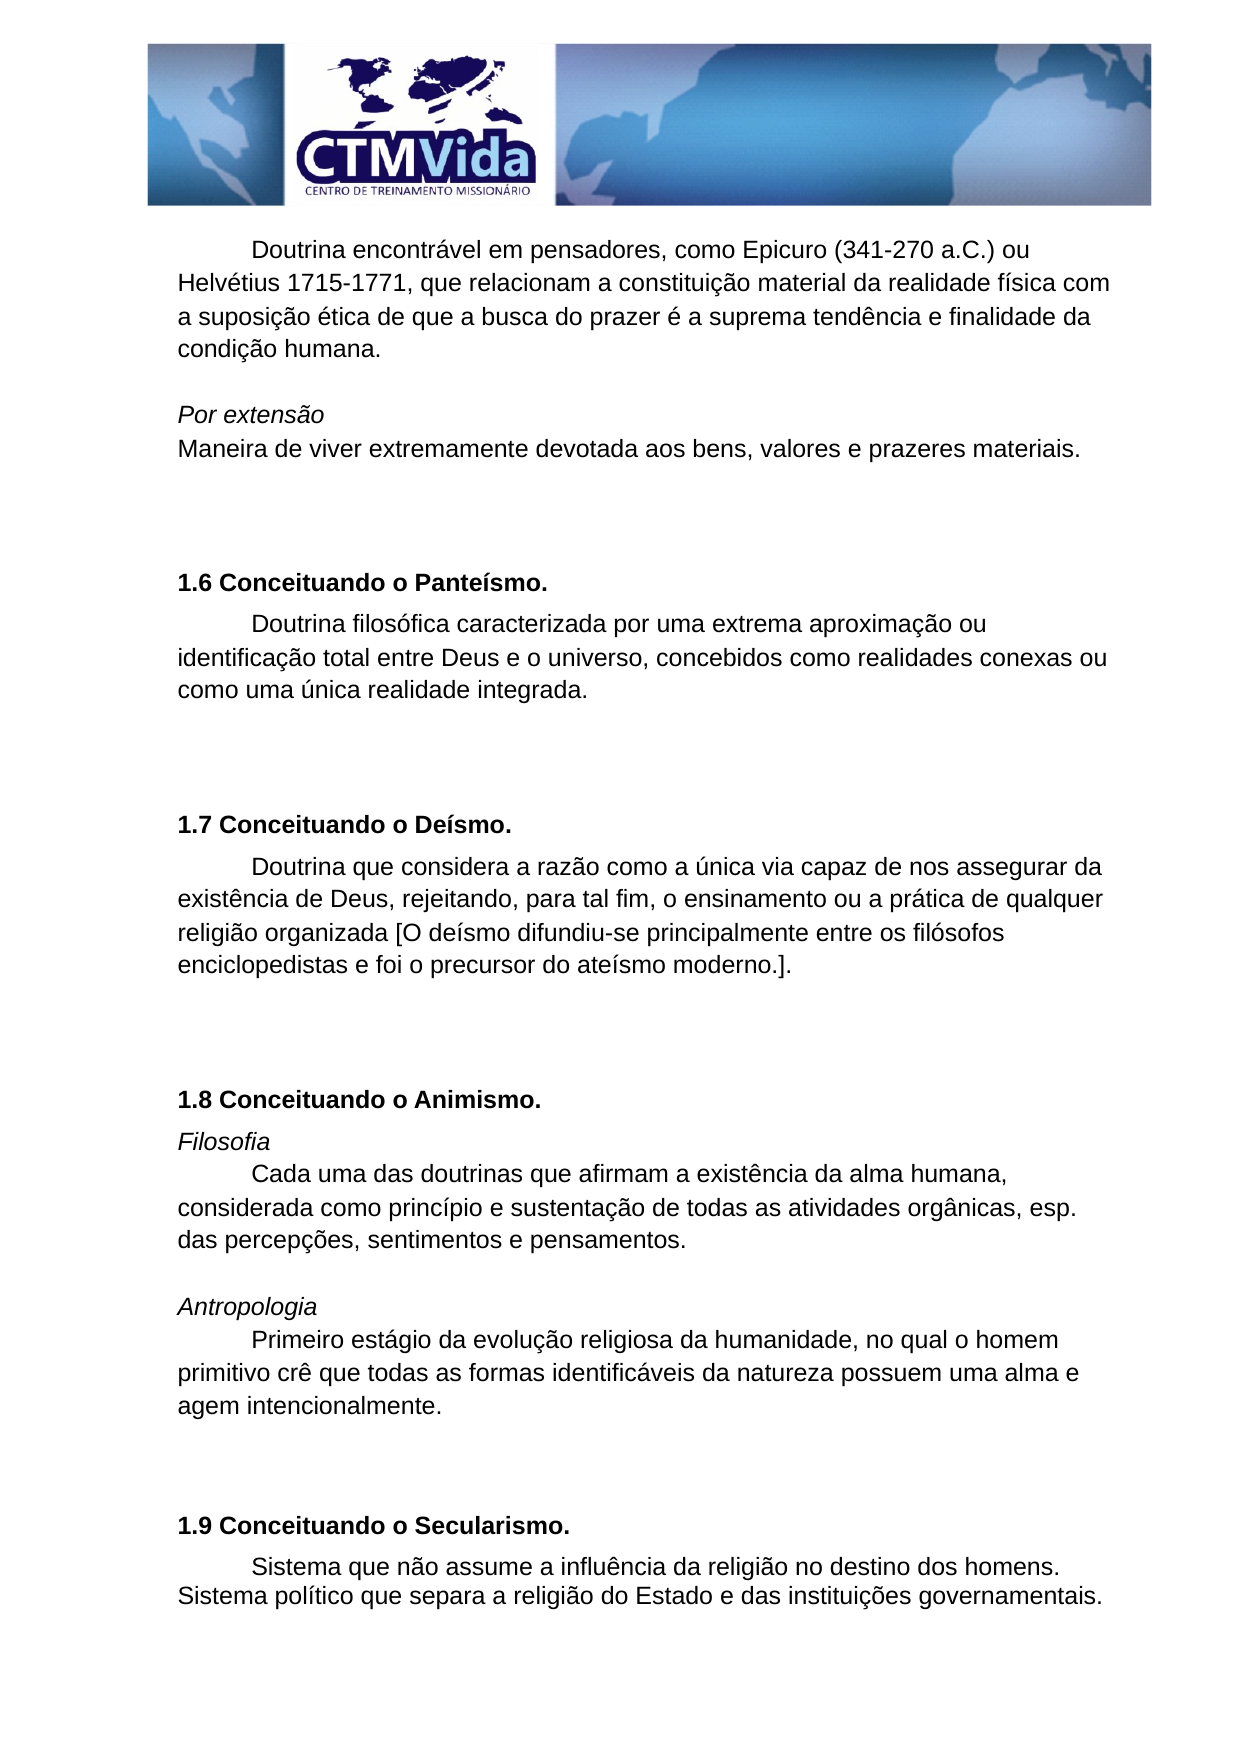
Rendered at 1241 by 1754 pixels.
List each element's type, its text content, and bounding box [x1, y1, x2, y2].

subtitle 1.6 Conceituando o Panteísmo. [177, 568, 1122, 597]
text Maneira de viver extremamente devotada aos bens, valores e prazeres materiais. [177, 433, 1122, 462]
text Por extensão [177, 401, 1122, 429]
picture [147, 43, 1152, 206]
text Doutrina que considera a razão como a única via capaz de nos assegurar da existência de Deus, rejeitando, para tal fim, o ensinamento ou a prática de qualquer religião organizada [O deísmo difundiu-se principalmente entre os filósofos enciclopedistas e foi o precursor do ateísmo moderno.]. [177, 851, 1122, 979]
text Sistema que não assume a influência da religião no destino dos homens. Sistema político que separa a religião do Estado e das instituições governamentais. [177, 1552, 1122, 1609]
text Cada uma das doutrinas que afirmam a existência da alma humana, considerada como princípio e sustentação de todas as atividades orgânicas, esp. das percepções, sentimentos e pensamentos. [177, 1159, 1122, 1254]
text Primeiro estágio da evolução religiosa da humanidade, no qual o homem primitivo crê que todas as formas identificáveis da natureza possuem uma alma e agem intencionalmente. [177, 1324, 1122, 1419]
subtitle 1.9 Conceituando o Secularismo. [177, 1511, 1122, 1539]
subtitle 1.7 Conceituando o Deísmo. [177, 810, 1122, 839]
text Doutrina encontrável em pensadores, como Epicuro (341-270 a.C.) ou Helvétius 1715-1771, que relacionam a constituição material da realidade física com a suposição ética de que a busca do prazer é a suprema tendência e finalidade da condição humana. [177, 235, 1122, 363]
text Antropologia [177, 1292, 1122, 1320]
text Filosofia [177, 1126, 1122, 1155]
text Doutrina filosófica caracterizada por uma extrema aproximação ou identificação total entre Deus e o universo, concebidos como realidades conexas ou como uma única realidade integrada. [177, 609, 1122, 704]
subtitle 1.8 Conceituando o Animismo. [177, 1085, 1122, 1114]
